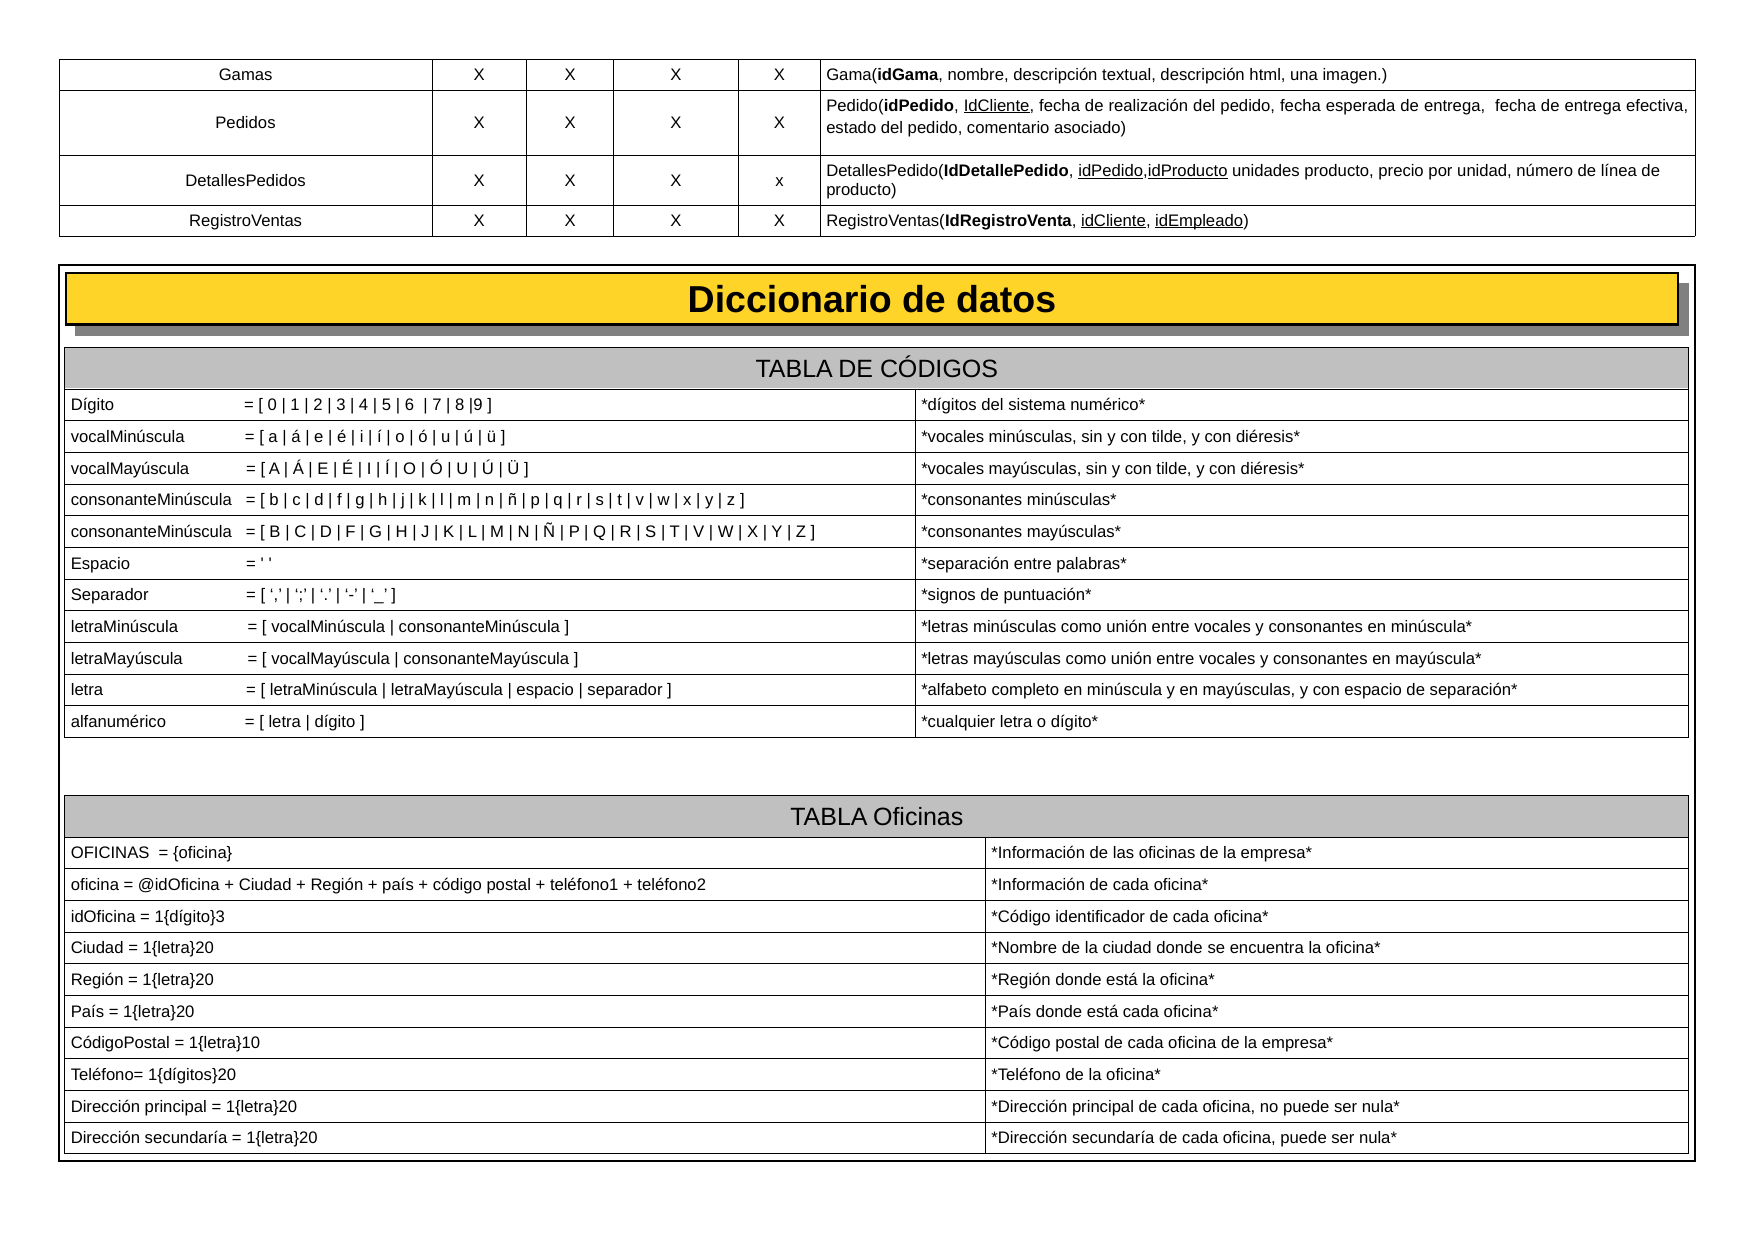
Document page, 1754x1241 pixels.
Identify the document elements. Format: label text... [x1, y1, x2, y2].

table_cell Pedido(idPedido, IdCliente, fecha de realización del pedido, fecha esperada de entrega, fecha de entrega efectiva, estado del pedido, comentario asociado) [821, 91, 1695, 155]
table_cell vocalMayúscula = [ A | Á | E | É | I | Í | O | Ó | U | Ú | Ü ] [65, 453, 915, 483]
table_cell Región = 1{letra}20 [65, 964, 985, 995]
table_cell X [433, 156, 526, 205]
table_cell Pedidos [60, 91, 432, 155]
table_cell X [614, 60, 738, 90]
table_cell Dirección principal = 1{letra}20 [65, 1091, 985, 1122]
table_cell Espacio = ' ' [65, 548, 915, 578]
table_cell oficina = @idOficina + Ciudad + Región + país + código postal + teléfono1 + teléfono2 [65, 869, 985, 900]
table_cell letraMinúscula = [ vocalMinúscula | consonanteMinúscula ] [65, 611, 915, 642]
table_cell RegistroVentas(IdRegistroVenta, idCliente, idEmpleado) [821, 206, 1695, 236]
table_header TABLA DE CÓDIGOS [65, 348, 1688, 388]
table_cell X [739, 206, 820, 236]
table_cell *Código postal de cada oficina de la empresa* [986, 1028, 1688, 1058]
table_cell X [614, 206, 738, 236]
table_cell X [527, 206, 613, 236]
table_cell *País donde está cada oficina* [986, 996, 1688, 1027]
table_cell *Región donde está la oficina* [986, 964, 1688, 995]
table_cell *consonantes mayúsculas* [916, 516, 1688, 547]
table_cell *dígitos del sistema numérico* [916, 390, 1688, 420]
table_cell X [433, 60, 526, 90]
table_cell *Información de cada oficina* [986, 869, 1688, 900]
table_cell letra = [ letraMinúscula | letraMayúscula | espacio | separador ] [65, 675, 915, 705]
table_cell Gama(idGama, nombre, descripción textual, descripción html, una imagen.) [821, 60, 1695, 90]
table_cell vocalMinúscula = [ a | á | e | é | i | í | o | ó | u | ú | ü ] [65, 421, 915, 452]
table_cell X [527, 156, 613, 205]
table_cell *Código identificador de cada oficina* [986, 901, 1688, 932]
table_cell [60, 341, 1694, 1160]
table_cell X [527, 60, 613, 90]
table_cell Separador = [ ‘,’ | ‘;’ | ‘.’ | ‘-’ | ‘_’ ] [65, 580, 915, 610]
table_cell Gamas [60, 60, 432, 90]
table_cell Teléfono= 1{dígitos}20 [65, 1059, 985, 1090]
table_cell CódigoPostal = 1{letra}10 [65, 1028, 985, 1058]
table_cell *signos de puntuación* [916, 580, 1688, 610]
table_cell X [739, 91, 820, 155]
table_cell Dirección secundaría = 1{letra}20 [65, 1123, 985, 1153]
table_cell X [614, 91, 738, 155]
table_cell *alfabeto completo en minúscula y en mayúsculas, y con espacio de separación* [916, 675, 1688, 705]
table_cell letraMayúscula = [ vocalMayúscula | consonanteMayúscula ] [65, 643, 915, 673]
table_header TABLA Oficinas [65, 796, 1688, 837]
table_cell *vocales mayúsculas, sin y con tilde, y con diéresis* [916, 453, 1688, 483]
table_cell X [527, 91, 613, 155]
table_cell consonanteMinúscula = [ b | c | d | f | g | h | j | k | l | m | n | ñ | p | q | r | s | t | v | w | x | y | z ] [65, 485, 915, 515]
table_cell *Dirección principal de cada oficina, no puede ser nula* [986, 1091, 1688, 1122]
table_cell *consonantes minúsculas* [916, 485, 1688, 515]
table_cell *Dirección secundaría de cada oficina, puede ser nula* [986, 1123, 1688, 1153]
table_cell x [739, 156, 820, 205]
table_cell *cualquier letra o dígito* [916, 706, 1688, 737]
table_cell DetallesPedido(IdDetallePedido, idPedido,idProducto unidades producto, precio por unidad, número de línea de producto) [821, 156, 1695, 205]
table_cell *Nombre de la ciudad donde se encuentra la oficina* [986, 933, 1688, 963]
table_cell alfanumérico = [ letra | dígito ] [65, 706, 915, 737]
table_cell *separación entre palabras* [916, 548, 1688, 578]
table_cell Dígito = [ 0 | 1 | 2 | 3 | 4 | 5 | 6 | 7 | 8 |9 ] [65, 390, 915, 420]
table_cell DetallesPedidos [60, 156, 432, 205]
table_cell X [739, 60, 820, 90]
table_header Diccionario de datos [60, 266, 1694, 341]
table_cell RegistroVentas [60, 206, 432, 236]
table_cell *Teléfono de la oficina* [986, 1059, 1688, 1090]
table_cell *vocales minúsculas, sin y con tilde, y con diéresis* [916, 421, 1688, 452]
table_cell *letras minúsculas como unión entre vocales y consonantes en minúscula* [916, 611, 1688, 642]
table_cell Ciudad = 1{letra}20 [65, 933, 985, 963]
table_cell OFICINAS = {oficina} [65, 838, 985, 868]
table_cell idOficina = 1{dígito}3 [65, 901, 985, 932]
table_cell *Información de las oficinas de la empresa* [986, 838, 1688, 868]
table_cell País = 1{letra}20 [65, 996, 985, 1027]
table_cell consonanteMinúscula = [ B | C | D | F | G | H | J | K | L | M | N | Ñ | P | Q | R | S | T | V | W | X | Y | Z ] [65, 516, 915, 547]
table_cell *letras mayúsculas como unión entre vocales y consonantes en mayúscula* [916, 643, 1688, 673]
table_cell X [433, 91, 526, 155]
table_cell X [433, 206, 526, 236]
table_cell X [614, 156, 738, 205]
